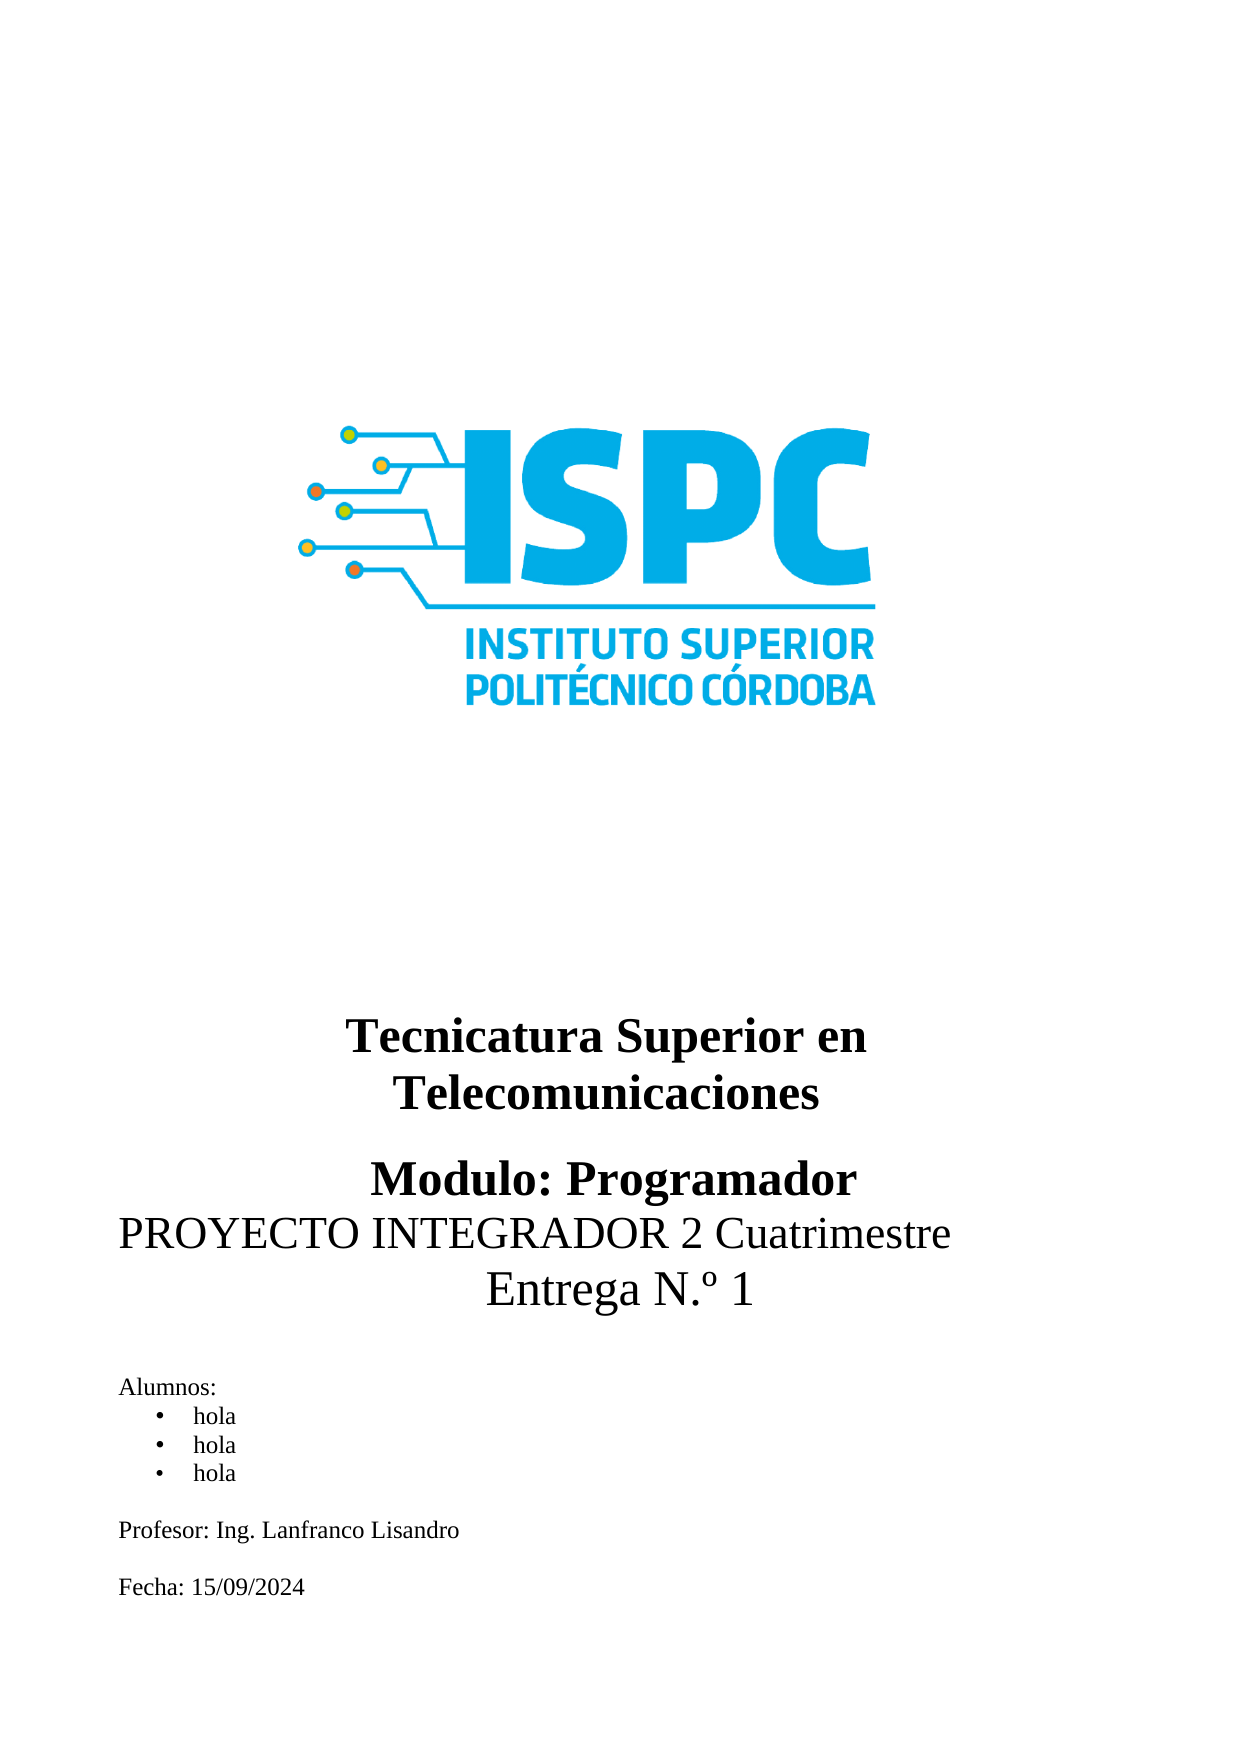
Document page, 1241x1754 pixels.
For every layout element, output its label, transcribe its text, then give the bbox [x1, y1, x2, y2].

text Modulo: Programador [118, 1148, 1122, 1206]
list hola [156, 1430, 1122, 1458]
text Fecha: 15/09/2024 [118, 1572, 1122, 1601]
text Alumnos: [118, 1372, 1122, 1401]
list hola [156, 1458, 1122, 1487]
text Profesor: Ing. Lanfranco Lisandro [118, 1515, 1122, 1544]
list hola [156, 1401, 1122, 1430]
text PROYECTO INTEGRADOR 2 Cuatrimestre [118, 1206, 1122, 1259]
text Tecnicatura Superior en Telecomunicaciones [146, 1005, 1067, 1120]
text Entrega N.º 1 [118, 1259, 1122, 1316]
